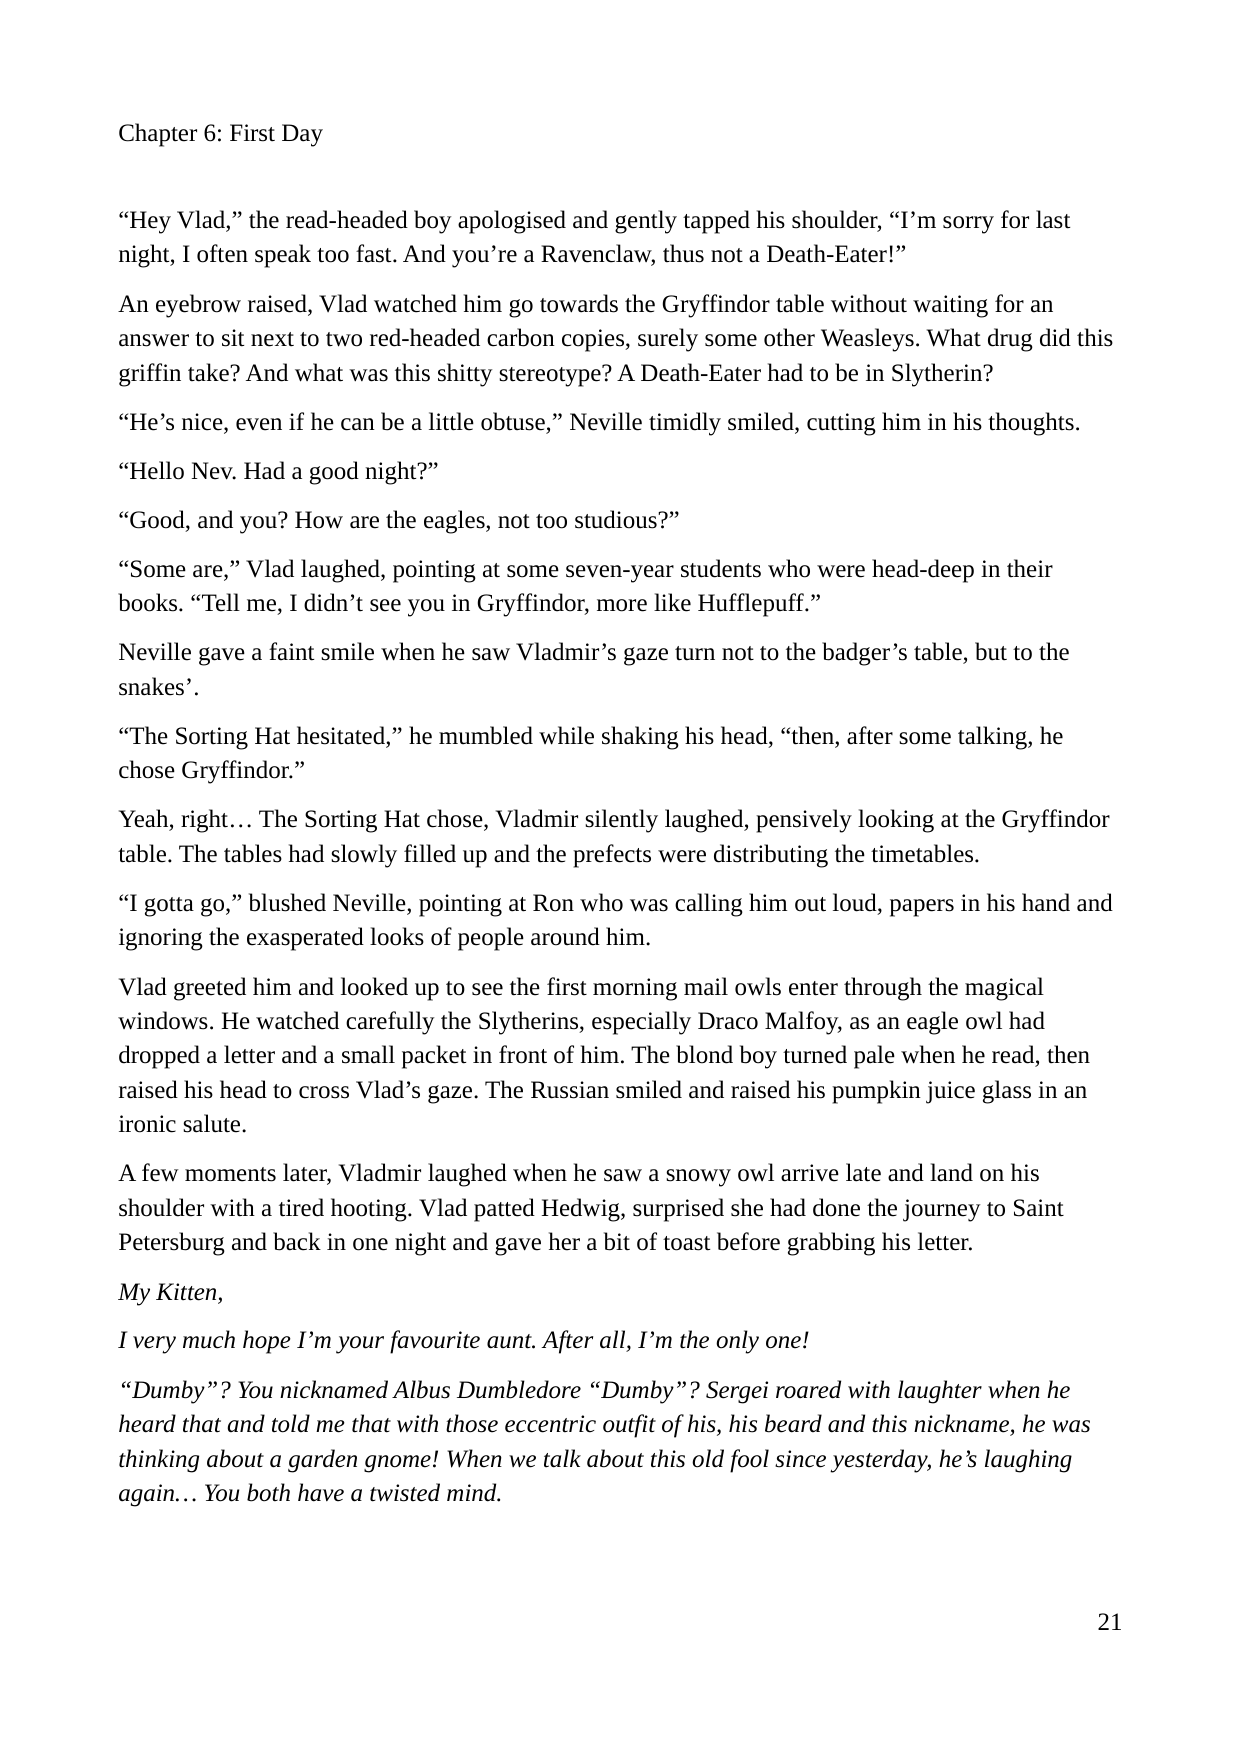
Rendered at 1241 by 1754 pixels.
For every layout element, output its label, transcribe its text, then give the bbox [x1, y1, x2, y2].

text “Dumby”? You nicknamed Albus Dumbledore “Dumby”? Sergei roared with laughter when he heard that and told me that with those eccentric outfit of his, his beard and this nickname, he was thinking about a garden gnome! When we talk about this old fool since yesterday, he’s laughing again… You both have a twisted mind. [118, 1375, 1122, 1507]
text “Good, and you? How are the eagles, not too studious?” [118, 505, 1122, 533]
text Yeah, right… The Sorting Hat chose, Vladmir silently laughed, pensively looking at the Gryffindor table. The tables had slowly filled up and the prefects were distributing the timetables. [118, 804, 1122, 868]
text Neville gave a faint smile when he saw Vladmir’s gaze turn not to the badger’s table, but to the snakes’. [118, 637, 1122, 701]
text “Some are,” Vlad laughed, pointing at some seven-year students who were head-deep in their books. “Tell me, I didn’t see you in Gryffindor, more like Hufflepuff.” [118, 554, 1122, 617]
text “He’s nice, even if he can be a little obtuse,” Neville timidly smiled, cutting him in his thoughts. [118, 407, 1122, 435]
text “I gotta go,” blushed Neville, pointing at Ron who was calling him out loud, papers in his hand and ignoring the exasperated looks of people around him. [118, 888, 1122, 951]
text A few moments later, Vladmir laughed when he saw a snowy owl arrive late and land on his shoulder with a tired hooting. Vlad patted Hedwig, surprised she had done the journey to Saint Petersburg and back in one night and gave her a bit of toast before grabbing his letter. [118, 1158, 1122, 1256]
text “Hello Nev. Had a good night?” [118, 456, 1122, 484]
text “Hey Vlad,” the read-headed boy apologised and gently tapped his shoulder, “I’m sorry for last night, I often speak too fast. And you’re a Ravenclaw, thus not a Death-Eater!” [118, 205, 1122, 268]
text Vlad greeted him and looked up to see the first morning mail owls enter through the magical windows. He watched carefully the Slytherins, especially Draco Malfoy, as an eagle owl had dropped a letter and a small packet in front of him. The blond boy turned pale when he read, then raised his head to cross Vlad’s gaze. The Russian smiled and raised his pumpkin juice glass in an ironic salute. [118, 972, 1122, 1138]
text I very much hope I’m your favourite aunt. After all, I’m the only one! [118, 1326, 1122, 1354]
text An eyebrow raised, Vlad watched him go towards the Gryffindor table without waiting for an answer to sit next to two red-headed carbon copies, surely some other Weasleys. What drug did this griffin take? And what was this shitty stereotype? A Death-Eater had to be in Slytherin? [118, 289, 1122, 386]
text “The Sorting Hat hesitated,” he mumbled while shaking his head, “then, after some talking, he chose Gryffindor.” [118, 721, 1122, 784]
text My Kitten, [118, 1277, 1122, 1305]
